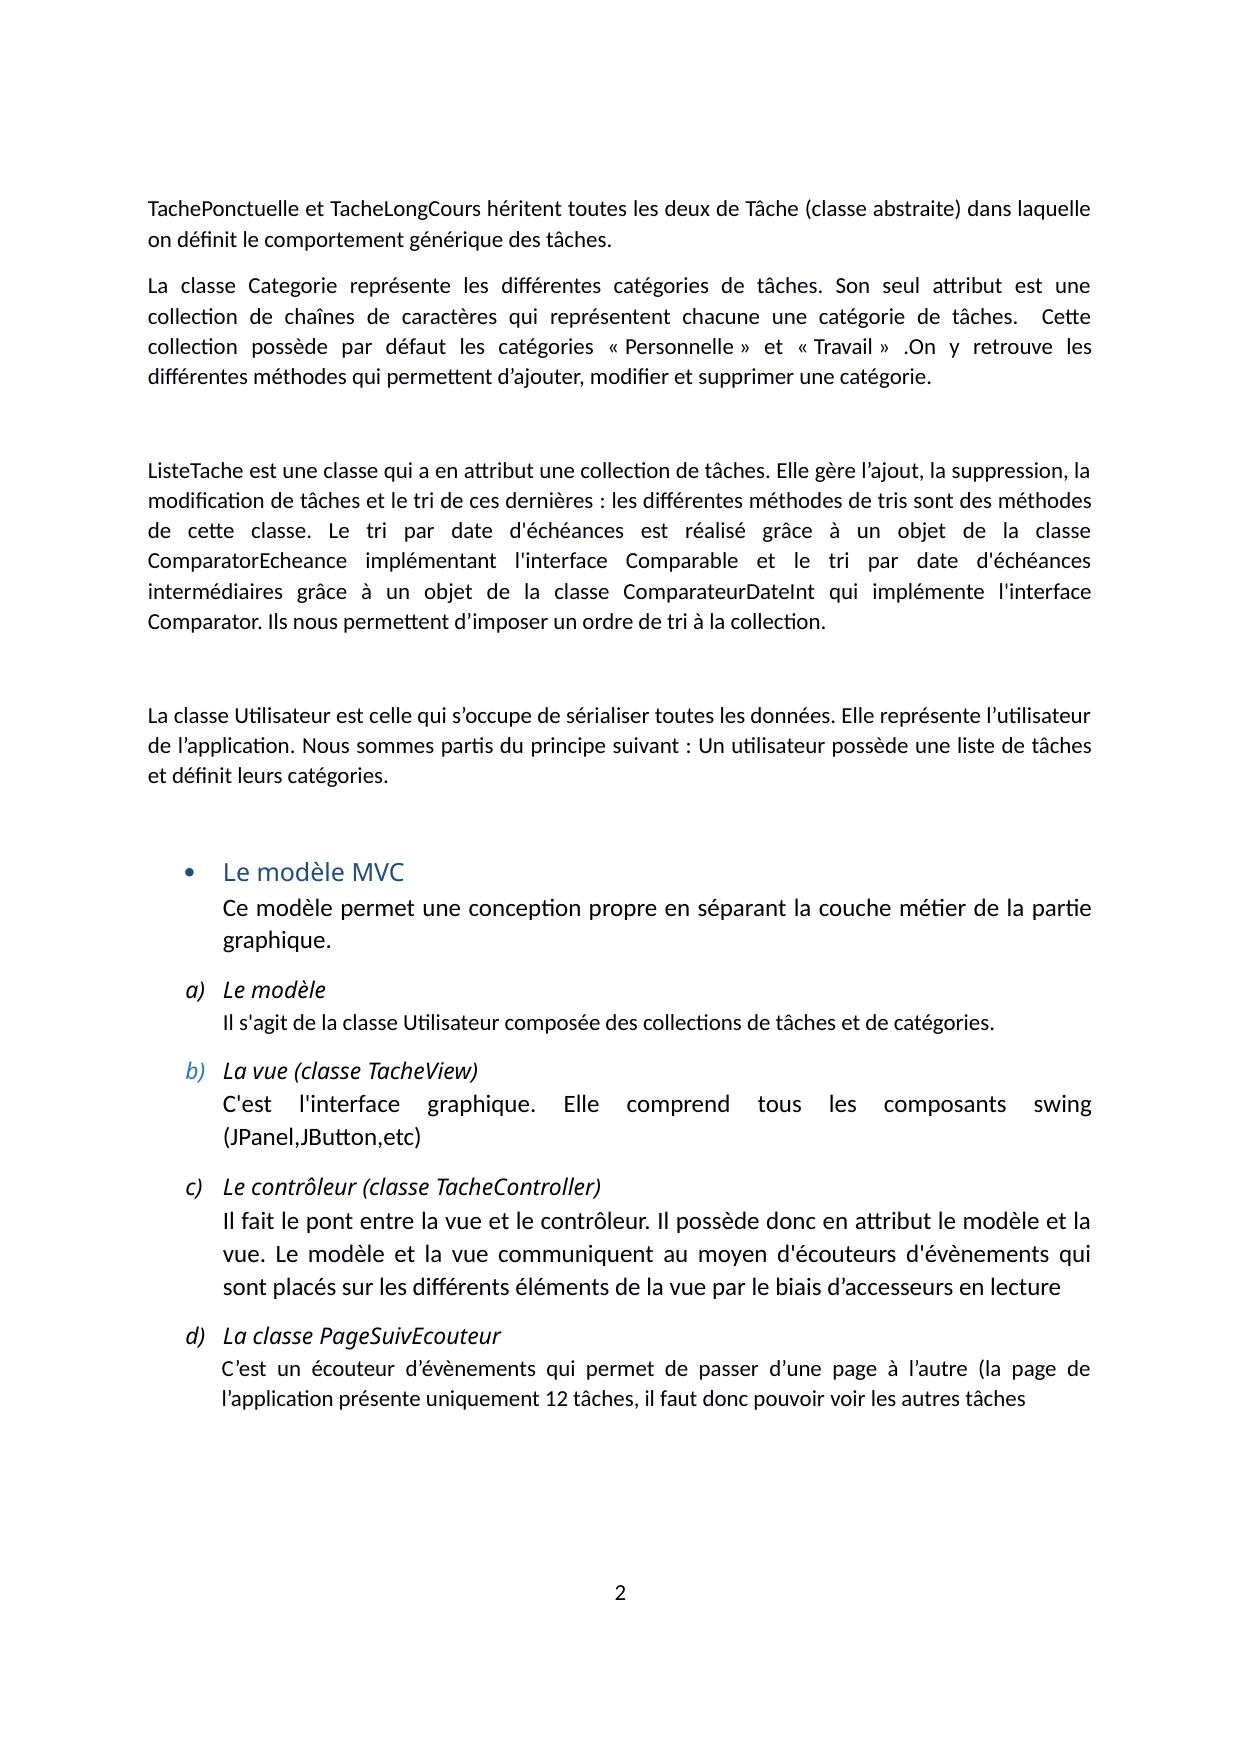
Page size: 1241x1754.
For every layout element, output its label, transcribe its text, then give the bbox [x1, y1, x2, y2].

list Il fait le pont entre la vue et le contrôleur. Il possède donc en attribut le modèle et la vue. Le modèle et la vue communiquent au moyen d'écouteurs d'évènements qui sont placés sur les différents éléments de la vue par le biais d’accesseurs en lecture [223, 1205, 1093, 1301]
subtitle Le contrôleur (classe TacheController) [185, 1171, 1093, 1202]
text La classe Utilisateur est celle qui s’occupe de sérialiser toutes les données. Elle représente l’utilisateur de l’application. Nous sommes partis du principe suivant : Un utilisateur possède une liste de tâches et définit leurs catégories. [148, 701, 1093, 789]
text ListeTache est une classe qui a en attribut une collection de tâches. Elle gère l’ajout, la suppression, la modification de tâches et le tri de ces dernières : les différentes méthodes de tris sont des méthodes de cette classe. Le tri par date d'échéances est réalisé grâce à un objet de la classe ComparatorEcheance implémentant l'interface Comparable et le tri par date d'échéances intermédiaires grâce à un objet de la classe ComparateurDateInt qui implémente l'interface Comparator. Ils nous permettent d’imposer un ordre de tri à la collection. [148, 456, 1093, 635]
subtitle La vue (classe TacheView) [185, 1055, 1093, 1086]
text La classe Categorie représente les différentes catégories de tâches. Son seul attribut est une collection de chaînes de caractères qui représentent chacune une catégorie de tâches. Cette collection possède par défaut les catégories « Personnelle » et « Travail » .On y retrouve les différentes méthodes qui permettent d’ajouter, modifier et supprimer une catégorie. [148, 272, 1093, 390]
subtitle La classe PageSuivEcouteur [185, 1320, 1093, 1351]
subtitle Le modèle [185, 974, 1093, 1005]
text C’est un écouteur d’évènements qui permet de passer d’une page à l’autre (la page de l’application présente uniquement 12 tâches, il faut donc pouvoir voir les autres tâches [221, 1354, 1093, 1412]
subtitle Le modèle MVC [185, 855, 1093, 889]
list Il s'agit de la classe Utilisateur composée des collections de tâches et de catégories. [223, 1008, 1093, 1036]
text TachePonctuelle et TacheLongCours héritent toutes les deux de Tâche (classe abstraite) dans laquelle on définit le comportement générique des tâches. [148, 194, 1093, 253]
list Ce modèle permet une conception propre en séparant la couche métier de la partie graphique. [223, 892, 1093, 955]
list C'est l'interface graphique. Elle comprend tous les composants swing (JPanel,JButton,etc) [223, 1088, 1093, 1152]
